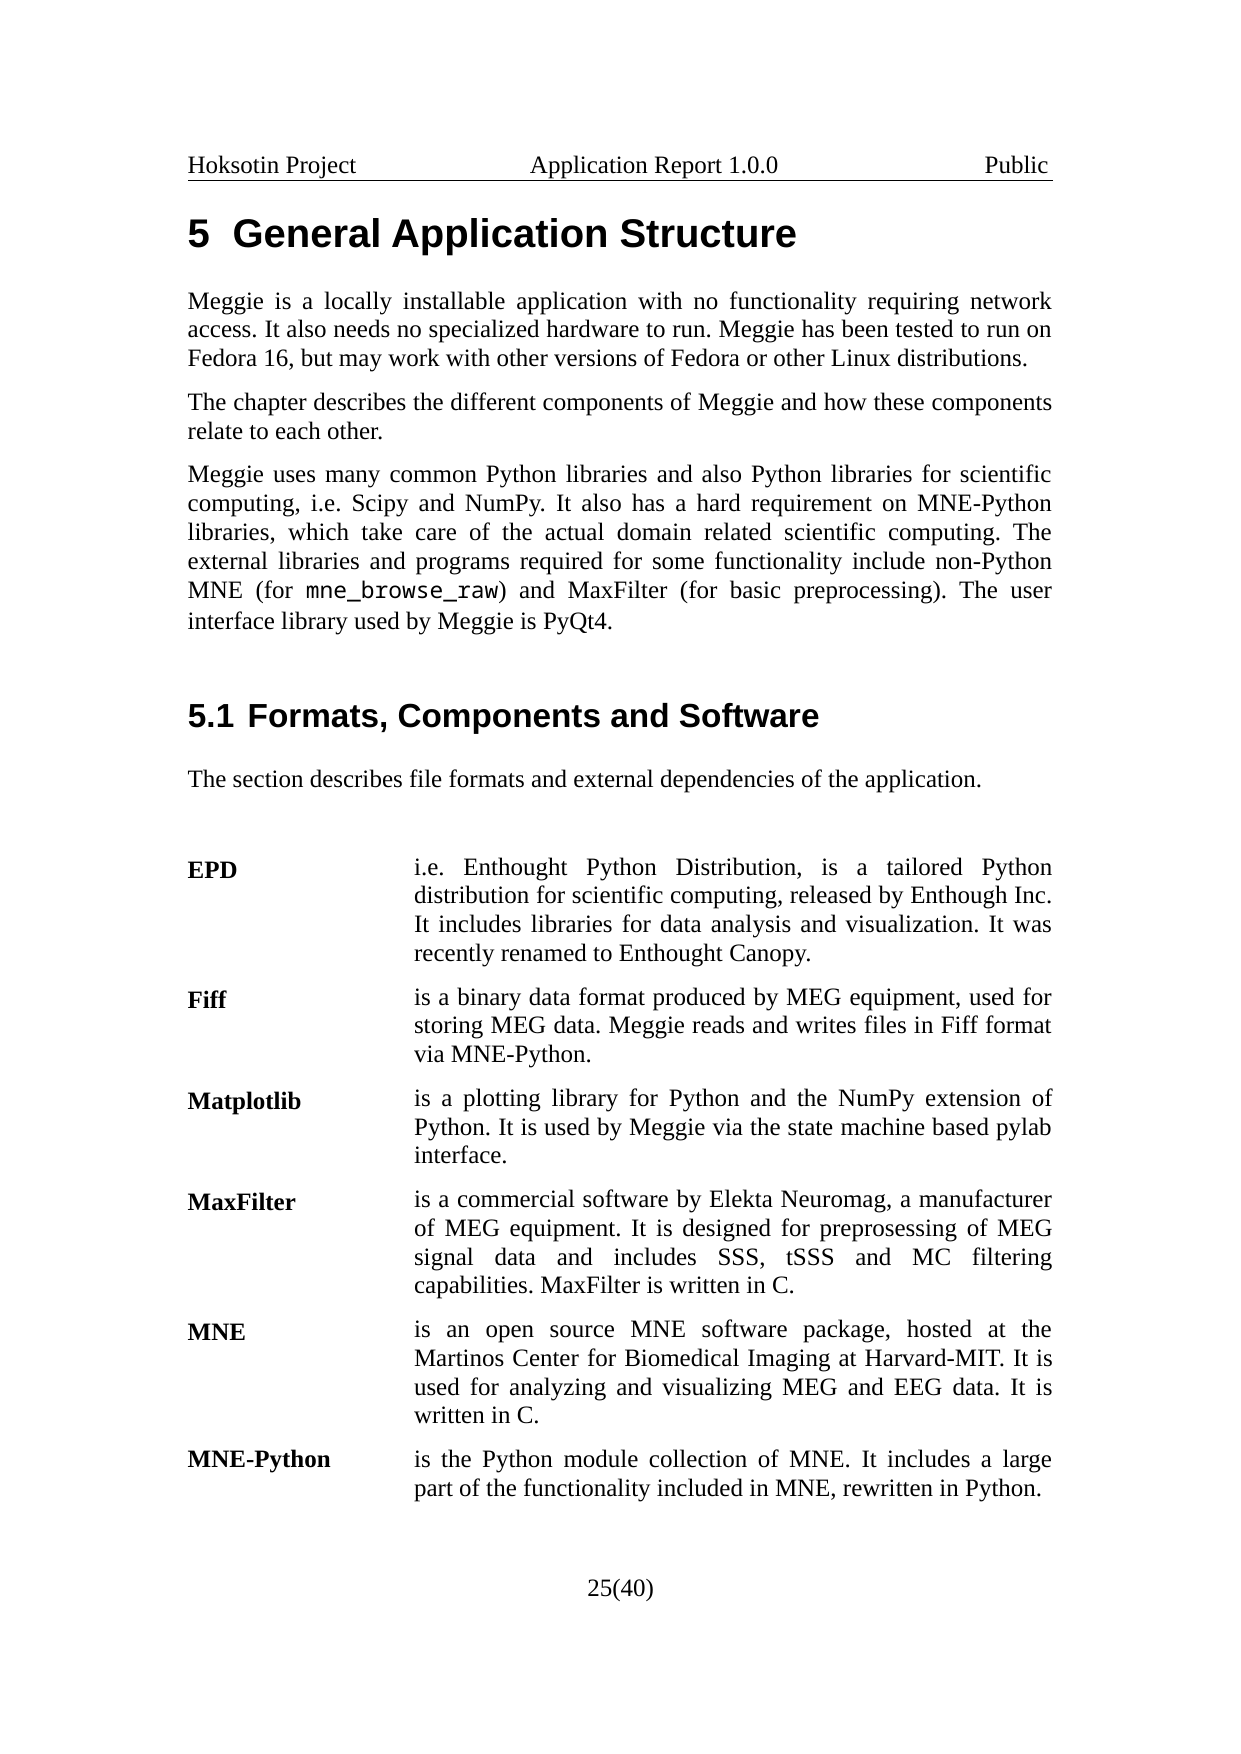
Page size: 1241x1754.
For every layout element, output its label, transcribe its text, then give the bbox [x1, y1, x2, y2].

table_cell is a commercial software by Elekta Neuromag, a manufacturer of MEG equipment. It is designed for preprosessing of MEG signal data and includes SSS, tSSS and MC filtering capabilities. MaxFilter is written in C. [414, 1184, 1053, 1314]
text The chapter describes the different components of Meggie and how these components relate to each other. [187, 387, 1053, 444]
table_cell is a plotting library for Python and the NumPy extension of Python. It is used by Meggie via the state machine based pylab interface. [414, 1083, 1053, 1184]
table_cell is an open source MNE software package, hosted at the Martinos Center for Biomedical Imaging at Harvard-MIT. It is used for analyzing and visualizing MEG and EEG data. It is written in C. [414, 1314, 1053, 1444]
table_cell MNE-Python [188, 1444, 414, 1517]
text Meggie uses many common Python libraries and also Python libraries for scientific computing, i.e. Scipy and NumPy. It also has a hard requirement on MNE-Python libraries, which take care of the actual domain related scientific computing. The external libraries and programs required for some functionality include non-Python MNE (for mne_browse_raw) and MaxFilter (for basic preprocessing). The user interface library used by Meggie is PyQt4. [187, 459, 1053, 634]
table_cell is a binary data format produced by MEG equipment, used for storing MEG data. Meggie reads and writes files in Fiff format via MNE-Python. [414, 982, 1053, 1083]
table_cell MaxFilter [188, 1184, 414, 1314]
subtitle General Application Structure [187, 210, 1053, 256]
text The section describes file formats and external dependencies of the application. [187, 764, 1053, 793]
table_cell Matplotlib [188, 1083, 414, 1184]
table_cell Fiff [188, 982, 414, 1083]
text Meggie is a locally installable application with no functionality requiring network access. It also needs no specialized hardware to run. Meggie has been tested to run on Fedora 16, but may work with other versions of Fedora or other Linux distributions. [187, 286, 1053, 372]
table_header EPD [188, 852, 414, 982]
table_header i.e. Enthought Python Distribution, is a tailored Python distribution for scientific computing, released by Enthough Inc. It includes libraries for data analysis and visualization. It was recently renamed to Enthought Canopy. [414, 852, 1053, 982]
table_cell is the Python module collection of MNE. It includes a large part of the functionality included in MNE, rewritten in Python. [414, 1444, 1053, 1517]
table_cell MNE [188, 1314, 414, 1444]
subtitle Formats, Components and Software [178, 696, 1053, 734]
